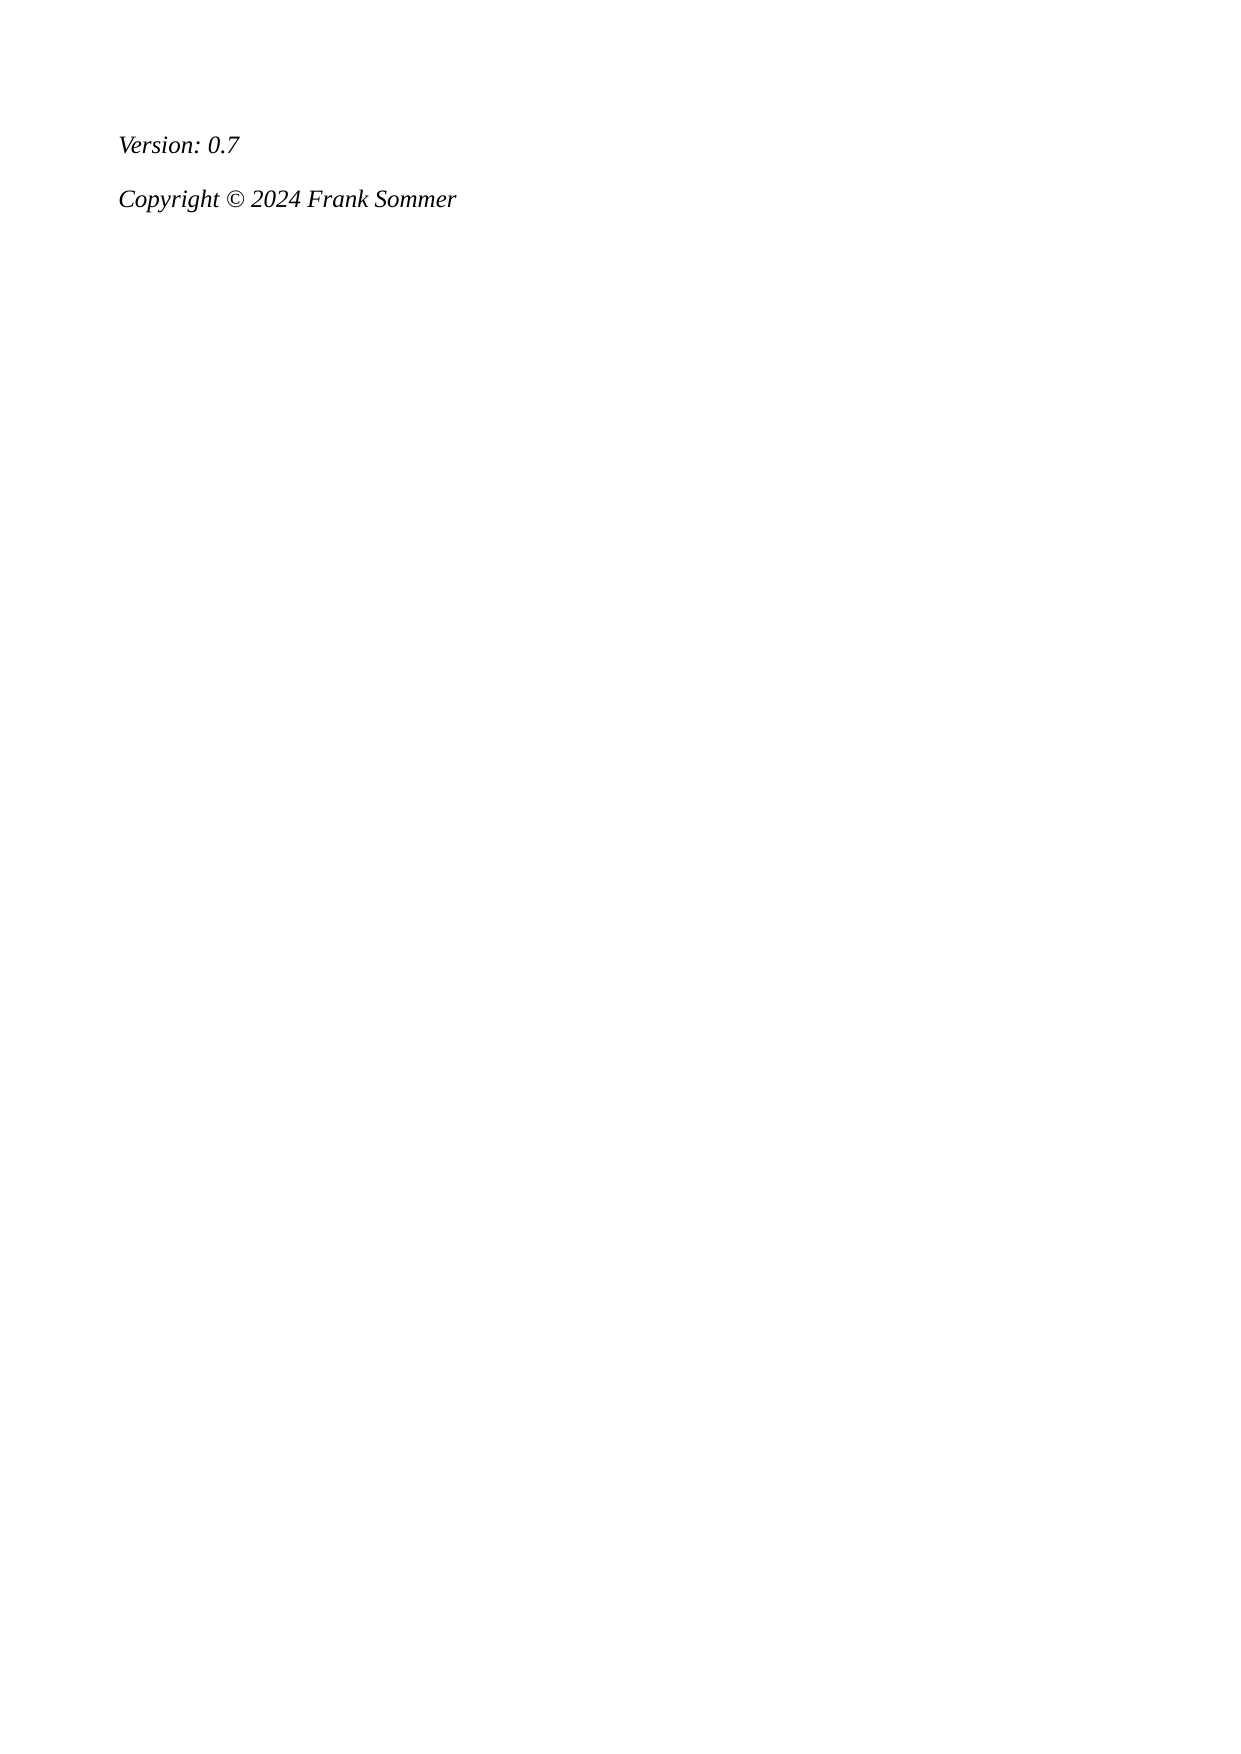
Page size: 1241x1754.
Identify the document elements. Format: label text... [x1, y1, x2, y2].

text Version: 0.7 [118, 131, 1122, 159]
text Copyright © 2024 Frank Sommer [118, 184, 1122, 213]
